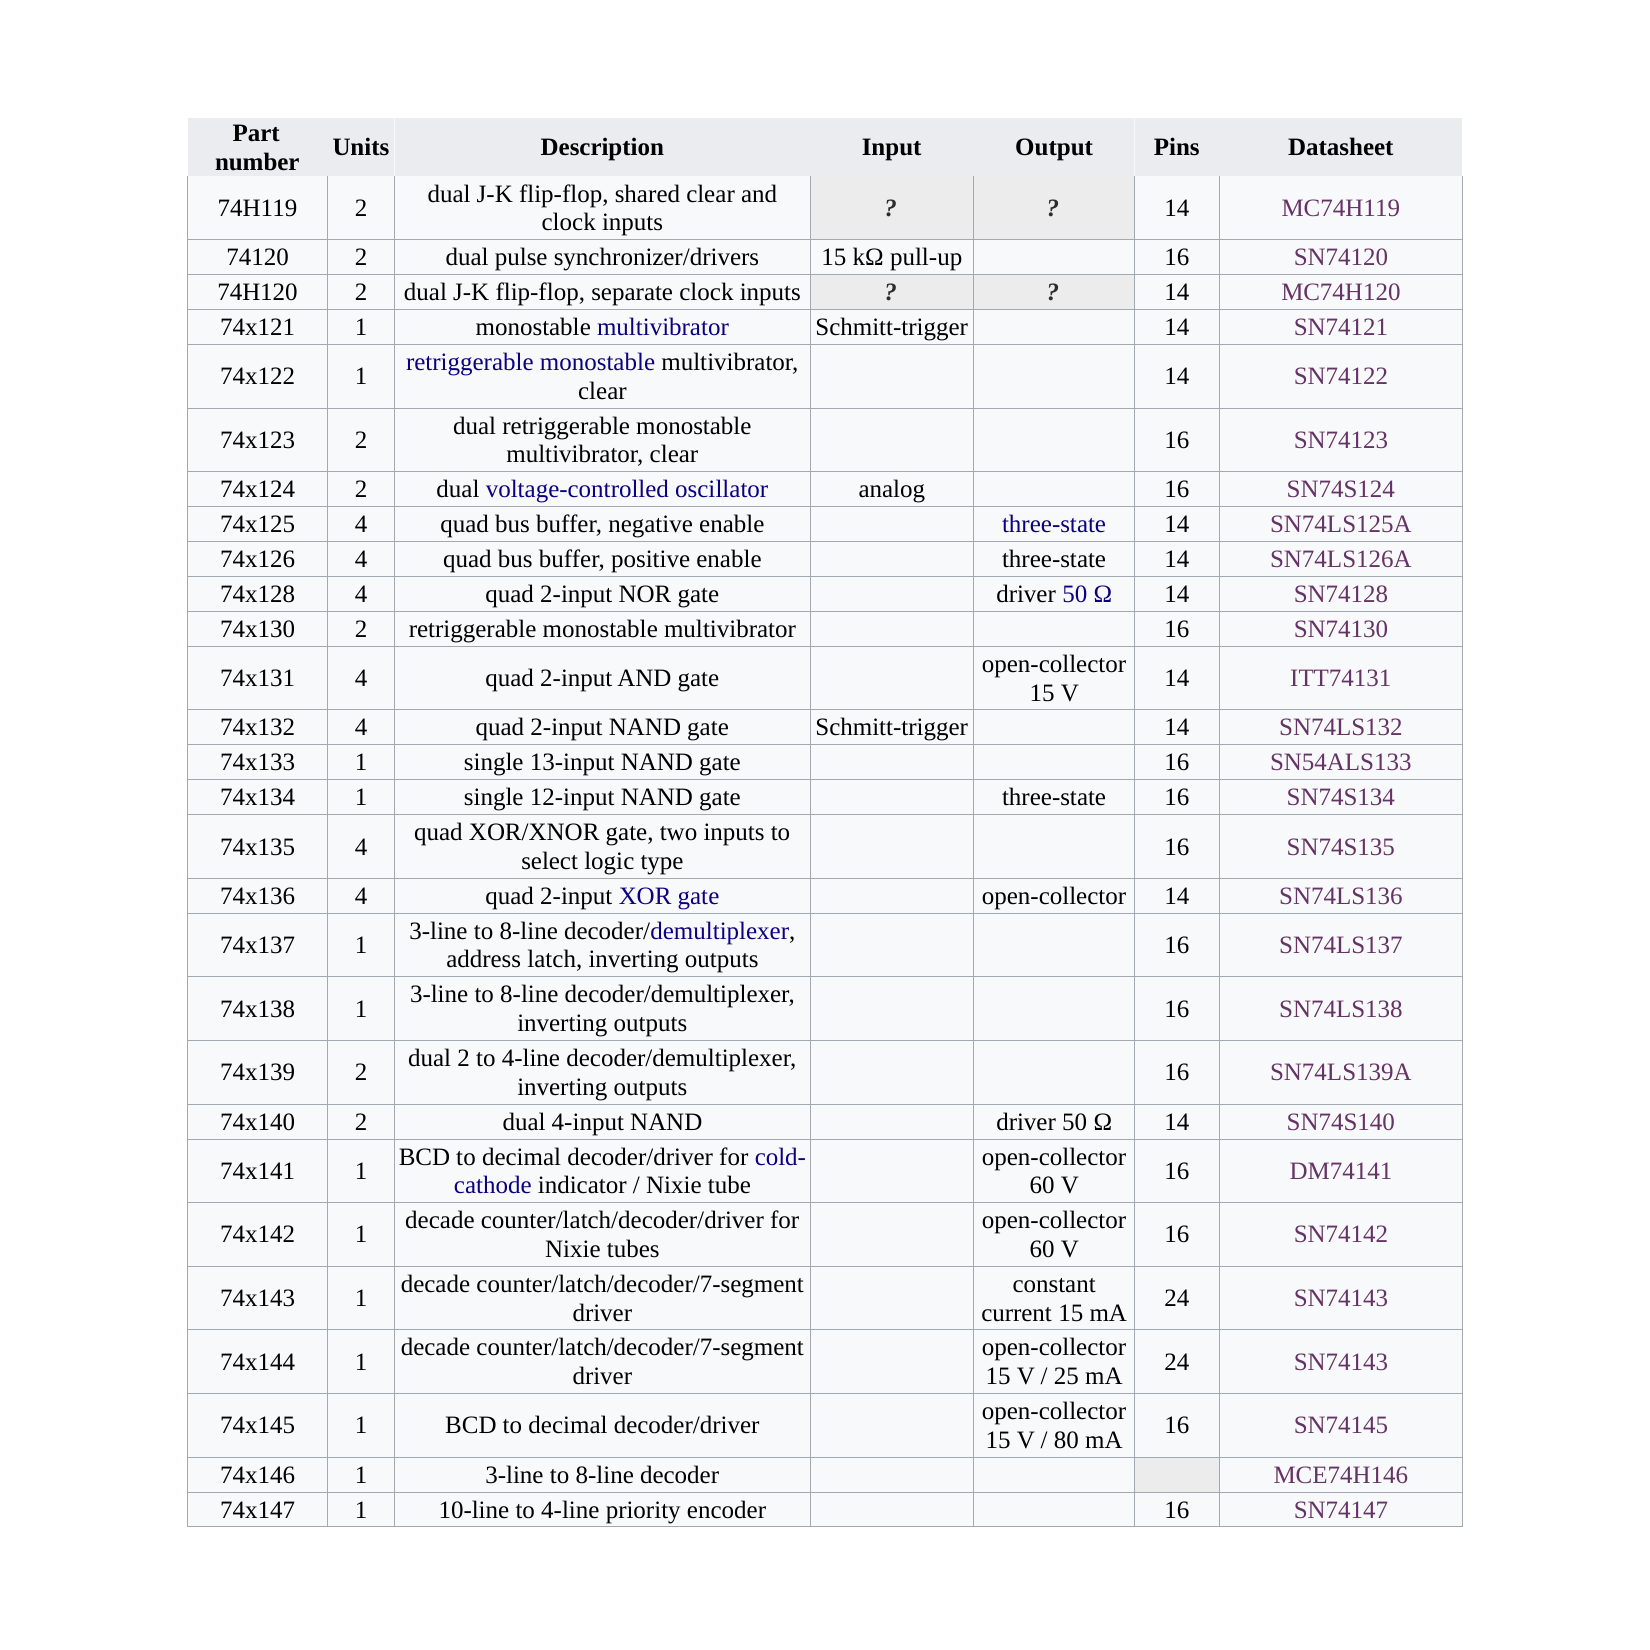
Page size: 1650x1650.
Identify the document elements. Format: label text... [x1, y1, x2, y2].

table_cell 2 [328, 240, 394, 274]
table_cell [811, 879, 973, 913]
table_cell [811, 780, 973, 814]
table_cell SN74S124 [1220, 472, 1462, 506]
table_cell 16 [1135, 409, 1219, 471]
table_cell ? [974, 275, 1134, 309]
table_cell dual 4-input NAND [395, 1105, 810, 1138]
table_cell 4 [328, 577, 394, 611]
table_cell 3-line to 8-line decoder/demultiplexer, inverting outputs [395, 977, 810, 1040]
table_cell BCD to decimal decoder/driver [395, 1394, 810, 1457]
table_cell 16 [1135, 977, 1219, 1040]
table_cell open-collector 15 V [974, 647, 1134, 709]
table_cell dual retriggerable monostable multivibrator, clear [395, 409, 810, 471]
table_cell SN74128 [1220, 577, 1462, 611]
table_cell 16 [1135, 472, 1219, 506]
table_cell open-collector 60 V [974, 1140, 1134, 1202]
table_cell driver 50 Ω [974, 577, 1134, 611]
table_cell SN74S140 [1220, 1105, 1462, 1138]
table_cell [811, 1330, 973, 1393]
table_cell SN74LS136 [1220, 879, 1462, 913]
table_cell 2 [328, 472, 394, 506]
table_cell [974, 1458, 1134, 1492]
table_cell 16 [1135, 780, 1219, 814]
table_cell 74x139 [188, 1041, 327, 1103]
table_cell 16 [1135, 745, 1219, 779]
table_cell [811, 745, 973, 779]
table_cell SN74LS125A [1220, 507, 1462, 541]
table_cell dual J-K flip-flop, separate clock inputs [395, 275, 810, 309]
table_cell 1 [328, 1330, 394, 1393]
table_cell 14 [1135, 1105, 1219, 1138]
table_cell [811, 647, 973, 709]
table_cell dual voltage-controlled oscillator [395, 472, 810, 506]
table_cell [811, 815, 973, 878]
table_cell 1 [328, 1493, 394, 1526]
table_cell [811, 1493, 973, 1526]
table_cell 74x144 [188, 1330, 327, 1393]
table_cell [974, 1041, 1134, 1103]
table_cell 74x132 [188, 710, 327, 744]
table_cell 74x128 [188, 577, 327, 611]
table_cell 74x141 [188, 1140, 327, 1202]
table_cell 74x135 [188, 815, 327, 878]
table_cell SN74142 [1220, 1203, 1462, 1266]
table_cell [811, 507, 973, 541]
table_cell SN74S134 [1220, 780, 1462, 814]
table_cell [974, 409, 1134, 471]
table_cell [974, 914, 1134, 976]
table_cell 4 [328, 647, 394, 709]
table_cell [811, 1394, 973, 1457]
table_cell 2 [328, 409, 394, 471]
table_cell 2 [328, 1041, 394, 1103]
table_cell 1 [328, 914, 394, 976]
table_cell 74x138 [188, 977, 327, 1040]
table_cell 2 [328, 612, 394, 646]
table_cell [974, 815, 1134, 878]
table_cell 1 [328, 745, 394, 779]
table_cell 74x134 [188, 780, 327, 814]
table_cell [811, 1105, 973, 1138]
table_cell ? [811, 176, 973, 239]
table_cell SN74143 [1220, 1267, 1462, 1329]
table_cell DM74141 [1220, 1140, 1462, 1202]
table_cell 14 [1135, 176, 1219, 239]
table_cell 16 [1135, 1493, 1219, 1526]
table_cell 74x146 [188, 1458, 327, 1492]
table_header Input [810, 118, 973, 176]
table_cell 74x142 [188, 1203, 327, 1266]
table_cell open-collector 60 V [974, 1203, 1134, 1266]
table_cell quad 2-input AND gate [395, 647, 810, 709]
table_cell [974, 1493, 1134, 1526]
table_cell 16 [1135, 240, 1219, 274]
table_cell BCD to decimal decoder/driver for cold-cathode indicator / Nixie tube [395, 1140, 810, 1202]
table_cell 14 [1135, 542, 1219, 576]
table_cell three-state [974, 542, 1134, 576]
table_cell quad bus buffer, negative enable [395, 507, 810, 541]
table_cell [974, 472, 1134, 506]
table_cell MC74H119 [1220, 176, 1462, 239]
table_cell [811, 1458, 973, 1492]
table_cell [974, 710, 1134, 744]
table_cell 74x133 [188, 745, 327, 779]
table_cell decade counter/latch/decoder/7-segment driver [395, 1267, 810, 1329]
table_cell SN74LS137 [1220, 914, 1462, 976]
table_cell 3-line to 8-line decoder/demultiplexer, address latch, inverting outputs [395, 914, 810, 976]
table_cell 1 [328, 1458, 394, 1492]
table_cell 74x121 [188, 310, 327, 344]
table_cell SN74LS126A [1220, 542, 1462, 576]
table_cell 74x131 [188, 647, 327, 709]
table_cell 74x136 [188, 879, 327, 913]
table_cell [811, 1267, 973, 1329]
table_cell SN74122 [1220, 345, 1462, 408]
table_cell [811, 1140, 973, 1202]
table_cell 74x123 [188, 409, 327, 471]
table_cell 16 [1135, 1041, 1219, 1103]
table_cell 74H120 [188, 275, 327, 309]
table_cell 1 [328, 1267, 394, 1329]
table_cell 74x126 [188, 542, 327, 576]
table_cell SN54ALS133 [1220, 745, 1462, 779]
table_cell 16 [1135, 612, 1219, 646]
table_cell 74x122 [188, 345, 327, 408]
table_cell quad bus buffer, positive enable [395, 542, 810, 576]
table_cell quad 2-input NAND gate [395, 710, 810, 744]
table_cell retriggerable monostable multivibrator [395, 612, 810, 646]
table_cell [974, 612, 1134, 646]
table_cell 74x143 [188, 1267, 327, 1329]
table_cell MCE74H146 [1220, 1458, 1462, 1492]
table_cell retriggerable monostable multivibrator, clear [395, 345, 810, 408]
table_cell dual J-K flip-flop, shared clear and clock inputs [395, 176, 810, 239]
table_cell 74x145 [188, 1394, 327, 1457]
table_cell 16 [1135, 1394, 1219, 1457]
table_cell dual 2 to 4-line decoder/demultiplexer, inverting outputs [395, 1041, 810, 1103]
table_cell SN74147 [1220, 1493, 1462, 1526]
table_cell [811, 409, 973, 471]
table_cell open-collector [974, 879, 1134, 913]
table_cell Schmitt-trigger [811, 710, 973, 744]
table_cell 1 [328, 310, 394, 344]
table_cell 14 [1135, 345, 1219, 408]
table_cell 1 [328, 780, 394, 814]
table_cell ? [974, 176, 1134, 239]
table_cell analog [811, 472, 973, 506]
table_cell [974, 345, 1134, 408]
table_cell ? [811, 275, 973, 309]
table_cell [974, 240, 1134, 274]
table_cell 24 [1135, 1267, 1219, 1329]
table_cell 4 [328, 507, 394, 541]
table_cell 4 [328, 815, 394, 878]
table_cell 2 [328, 275, 394, 309]
table_cell decade counter/latch/decoder/7-segment driver [395, 1330, 810, 1393]
table_cell 1 [328, 1203, 394, 1266]
table_cell quad 2-input NOR gate [395, 577, 810, 611]
table_cell 15 kΩ pull-up [811, 240, 973, 274]
table_cell [811, 542, 973, 576]
table_cell 74x125 [188, 507, 327, 541]
table_cell [1135, 1458, 1219, 1492]
table_cell single 12-input NAND gate [395, 780, 810, 814]
table_header Output [973, 118, 1134, 176]
table_header Datasheet [1219, 118, 1462, 176]
table_cell [811, 977, 973, 1040]
table_cell three-state [974, 507, 1134, 541]
table_cell SN74143 [1220, 1330, 1462, 1393]
table_cell 74x124 [188, 472, 327, 506]
table_cell quad XOR/XNOR gate, two inputs to select logic type [395, 815, 810, 878]
table_cell 74x140 [188, 1105, 327, 1138]
table_cell 1 [328, 345, 394, 408]
table_cell 74x147 [188, 1493, 327, 1526]
table_cell 16 [1135, 914, 1219, 976]
table_cell single 13-input NAND gate [395, 745, 810, 779]
table_cell 14 [1135, 310, 1219, 344]
table_cell 16 [1135, 1140, 1219, 1202]
table_cell 74x137 [188, 914, 327, 976]
table_cell SN74LS139A [1220, 1041, 1462, 1103]
table_cell 10-line to 4-line priority encoder [395, 1493, 810, 1526]
table_cell open-collector 15 V / 80 mA [974, 1394, 1134, 1457]
table_cell 24 [1135, 1330, 1219, 1393]
table_cell SN74130 [1220, 612, 1462, 646]
table_header Units [327, 118, 394, 176]
table_cell SN74LS132 [1220, 710, 1462, 744]
table_cell 14 [1135, 507, 1219, 541]
table_cell 14 [1135, 710, 1219, 744]
table_cell driver 50 Ω [974, 1105, 1134, 1138]
table_cell [974, 745, 1134, 779]
table_cell [974, 310, 1134, 344]
table_cell SN74123 [1220, 409, 1462, 471]
table_cell 1 [328, 1140, 394, 1202]
table_cell 4 [328, 879, 394, 913]
table_cell [811, 914, 973, 976]
table_cell monostable multivibrator [395, 310, 810, 344]
table_cell [811, 612, 973, 646]
table_cell 3-line to 8-line decoder [395, 1458, 810, 1492]
table_cell 74x130 [188, 612, 327, 646]
table_cell 16 [1135, 815, 1219, 878]
table_cell SN74LS138 [1220, 977, 1462, 1040]
table_cell 1 [328, 977, 394, 1040]
table_cell 74120 [188, 240, 327, 274]
table_cell [811, 577, 973, 611]
table_cell [974, 977, 1134, 1040]
table_cell ITT74131 [1220, 647, 1462, 709]
table_cell SN74S135 [1220, 815, 1462, 878]
table_cell SN74145 [1220, 1394, 1462, 1457]
table_cell 4 [328, 542, 394, 576]
table_cell three-state [974, 780, 1134, 814]
table_cell [811, 345, 973, 408]
table_cell dual pulse synchronizer/drivers [395, 240, 810, 274]
table_cell 14 [1135, 577, 1219, 611]
table_cell decade counter/latch/decoder/driver for Nixie tubes [395, 1203, 810, 1266]
table_cell [811, 1203, 973, 1266]
table_cell 2 [328, 1105, 394, 1138]
table_cell open-collector 15 V / 25 mA [974, 1330, 1134, 1393]
table_cell constant current 15 mA [974, 1267, 1134, 1329]
table_header Pins [1135, 118, 1219, 176]
table_cell 14 [1135, 275, 1219, 309]
table_cell SN74120 [1220, 240, 1462, 274]
table_cell Schmitt-trigger [811, 310, 973, 344]
table_header Part number [188, 118, 327, 176]
table_cell quad 2-input XOR gate [395, 879, 810, 913]
table_header Description [395, 118, 810, 176]
table_cell 1 [328, 1394, 394, 1457]
table_cell 2 [328, 176, 394, 239]
table_cell 14 [1135, 647, 1219, 709]
table_cell 14 [1135, 879, 1219, 913]
table_cell MC74H120 [1220, 275, 1462, 309]
table_cell SN74121 [1220, 310, 1462, 344]
table_cell 74H119 [188, 176, 327, 239]
table_cell 16 [1135, 1203, 1219, 1266]
table_cell 4 [328, 710, 394, 744]
table_cell [811, 1041, 973, 1103]
